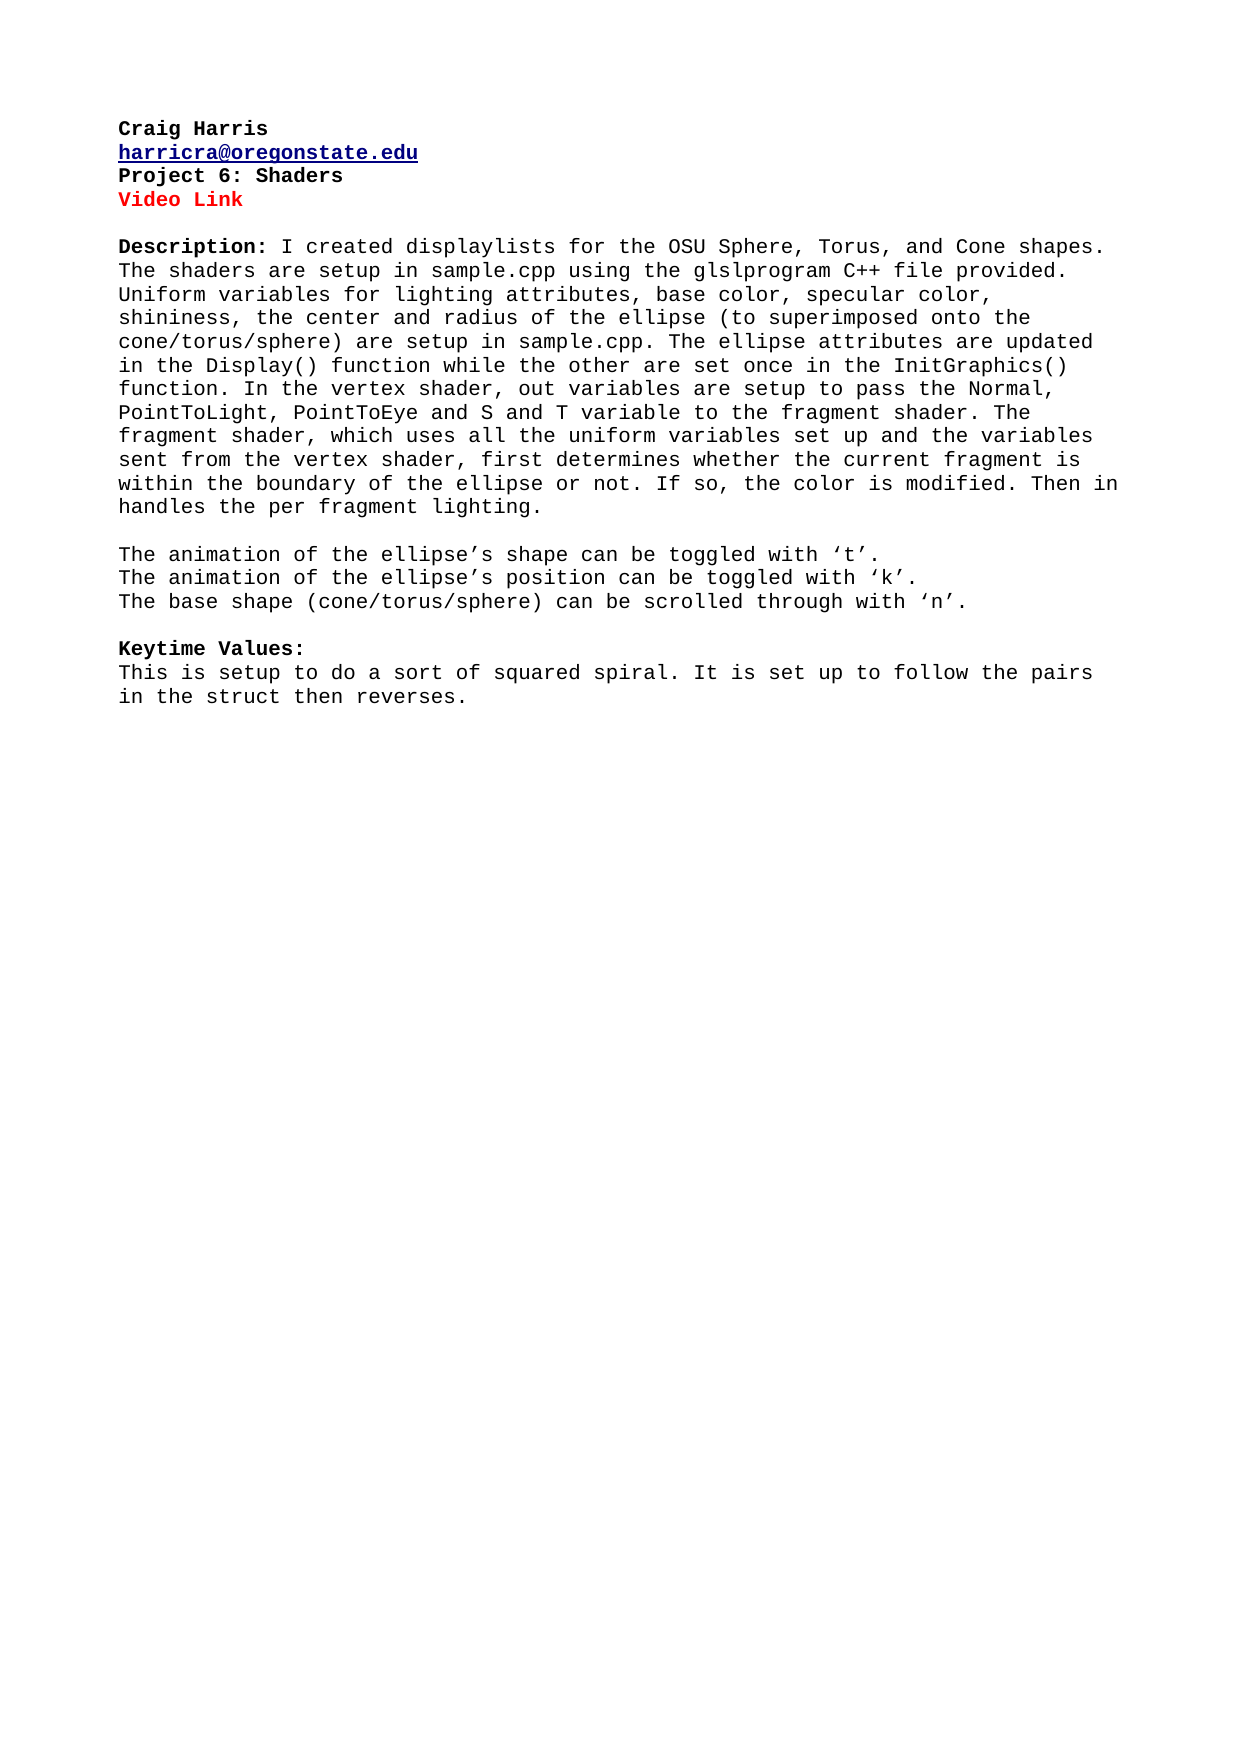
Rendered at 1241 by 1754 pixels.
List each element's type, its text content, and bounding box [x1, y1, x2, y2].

text Video Link [118, 189, 1122, 213]
text The base shape (cone/torus/sphere) can be scrolled through with ‘n’. [118, 591, 1122, 615]
text harricra@oregonstate.edu [118, 142, 1122, 165]
text Craig Harris [118, 118, 1122, 142]
text This is setup to do a sort of squared spiral. It is set up to follow the pairs in the struct then reverses. [118, 662, 1122, 709]
text The animation of the ellipse’s shape can be toggled with ‘t’. [118, 544, 1122, 567]
text Keytime Values: [118, 638, 1122, 662]
text Project 6: Shaders [118, 165, 1122, 189]
text The animation of the ellipse’s position can be toggled with ‘k’. [118, 567, 1122, 591]
text Description: I created displaylists for the OSU Sphere, Torus, and Cone shapes. The shaders are setup in sample.cpp using the glslprogram C++ file provided. Uniform variables for lighting attributes, base color, specular color, shininess, the center and radius of the ellipse (to superimposed onto the cone/torus/sphere) are setup in sample.cpp. The ellipse attributes are updated in the Display() function while the other are set once in the InitGraphics() function. In the vertex shader, out variables are setup to pass the Normal, PointToLight, PointToEye and S and T variable to the fragment shader. The fragment shader, which uses all the uniform variables set up and the variables sent from the vertex shader, first determines whether the current fragment is within the boundary of the ellipse or not. If so, the color is modified. Then in handles the per fragment lighting. [118, 236, 1122, 520]
